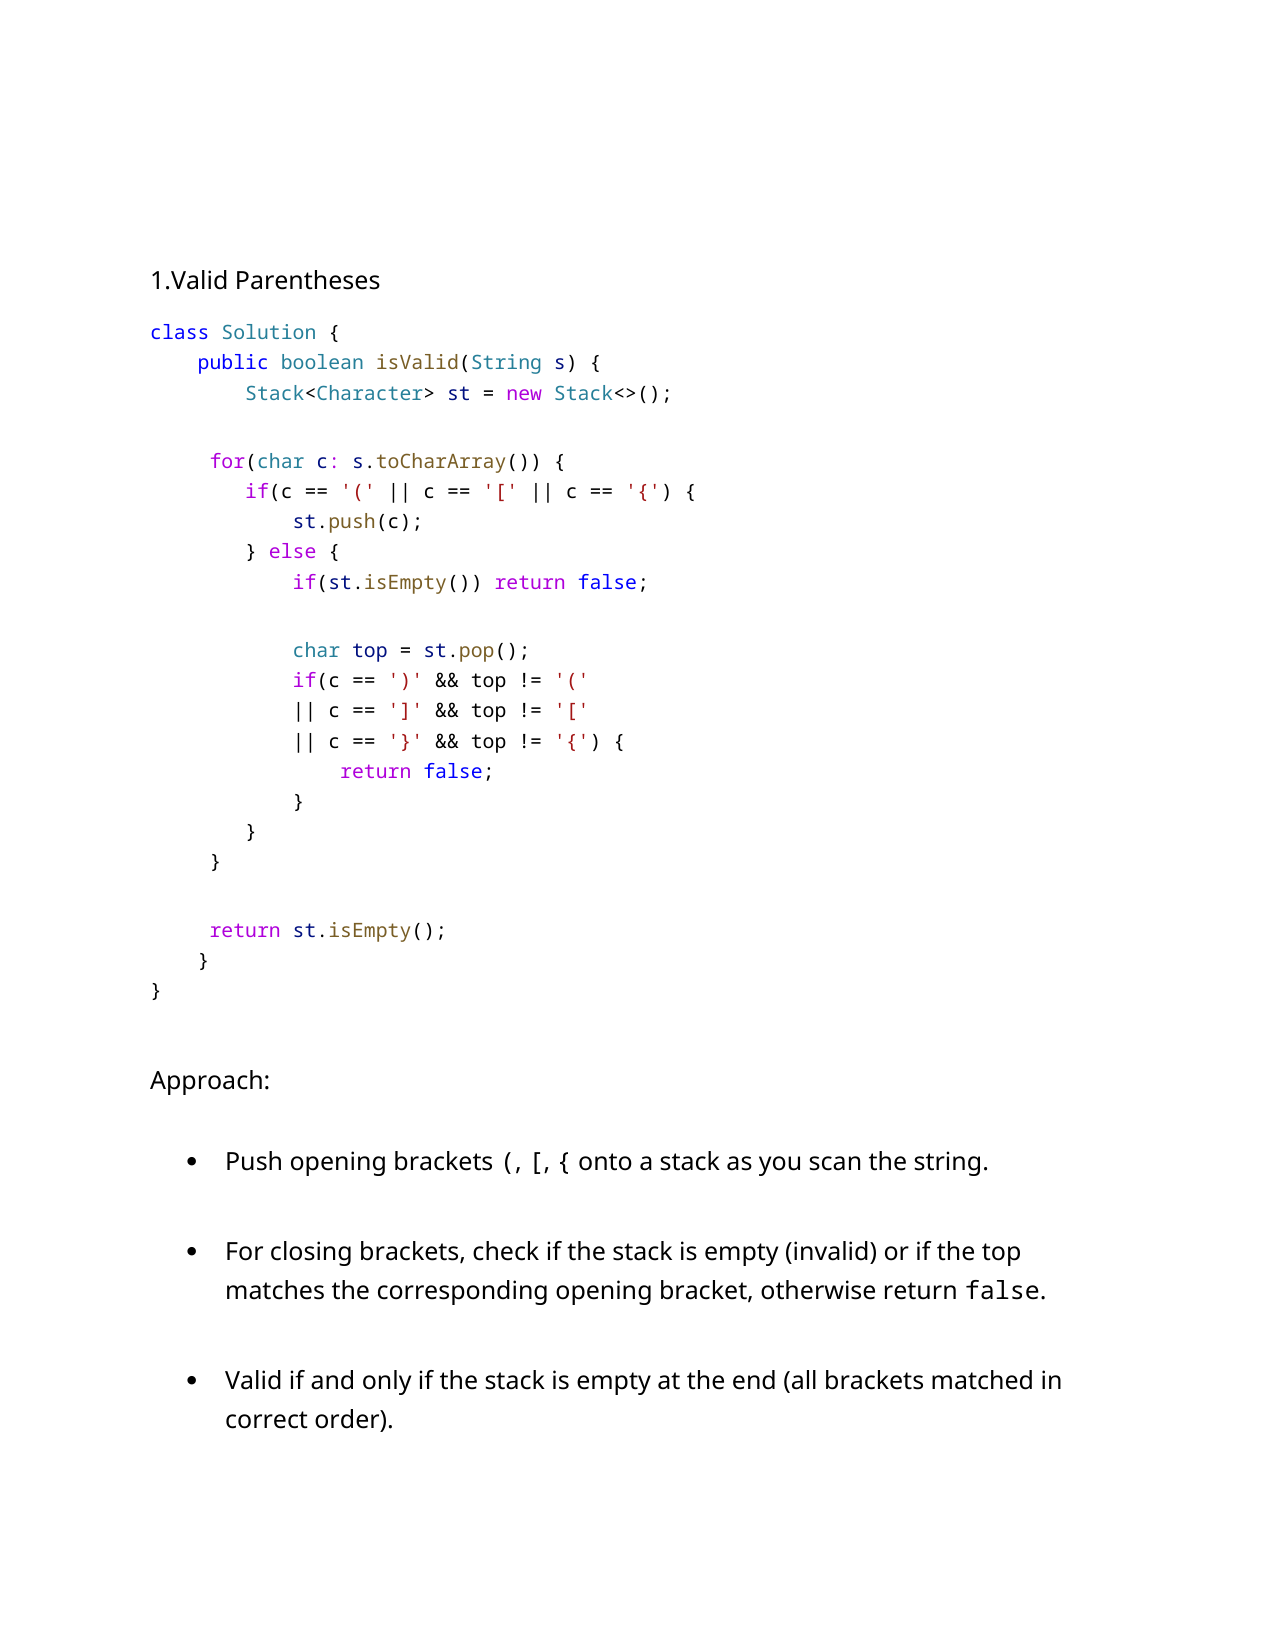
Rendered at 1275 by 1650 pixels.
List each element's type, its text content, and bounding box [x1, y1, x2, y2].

text st.push(c); [150, 508, 1125, 534]
text if(st.isEmpty()) return false; [150, 568, 1125, 595]
text return false; [150, 757, 1125, 784]
text } [150, 818, 1125, 844]
text } [150, 787, 1125, 814]
text for(char c: s.toCharArray()) { [150, 447, 1125, 474]
list Valid if and only if the stack is empty at the end (all brackets matched in correct order). [187, 1362, 1125, 1436]
text return st.isEmpty(); [150, 916, 1125, 943]
text } else { [150, 538, 1125, 565]
text Approach: [150, 1063, 1125, 1097]
text if(c == '(' || c == '[' || c == '{') { [150, 477, 1125, 504]
text class Solution { [150, 318, 1125, 345]
text char top = st.pop(); [150, 636, 1125, 663]
text } [150, 848, 1125, 875]
text } [150, 946, 1125, 973]
text || c == ']' && top != '[' [150, 697, 1125, 724]
text 1.Valid Parentheses [150, 262, 1125, 296]
list Push opening brackets (, [, { onto a stack as you scan the string. [187, 1144, 1125, 1178]
text public boolean isValid(String s) { [150, 349, 1125, 376]
text Stack<Character> st = new Stack<>(); [150, 379, 1125, 406]
text if(c == ')' && top != '(' [150, 667, 1125, 693]
text } [150, 977, 1125, 1003]
list For closing brackets, check if the stack is empty (invalid) or if the top matches the corresponding opening bracket, otherwise return false. [187, 1233, 1125, 1307]
text || c == '}' && top != '{') { [150, 727, 1125, 754]
